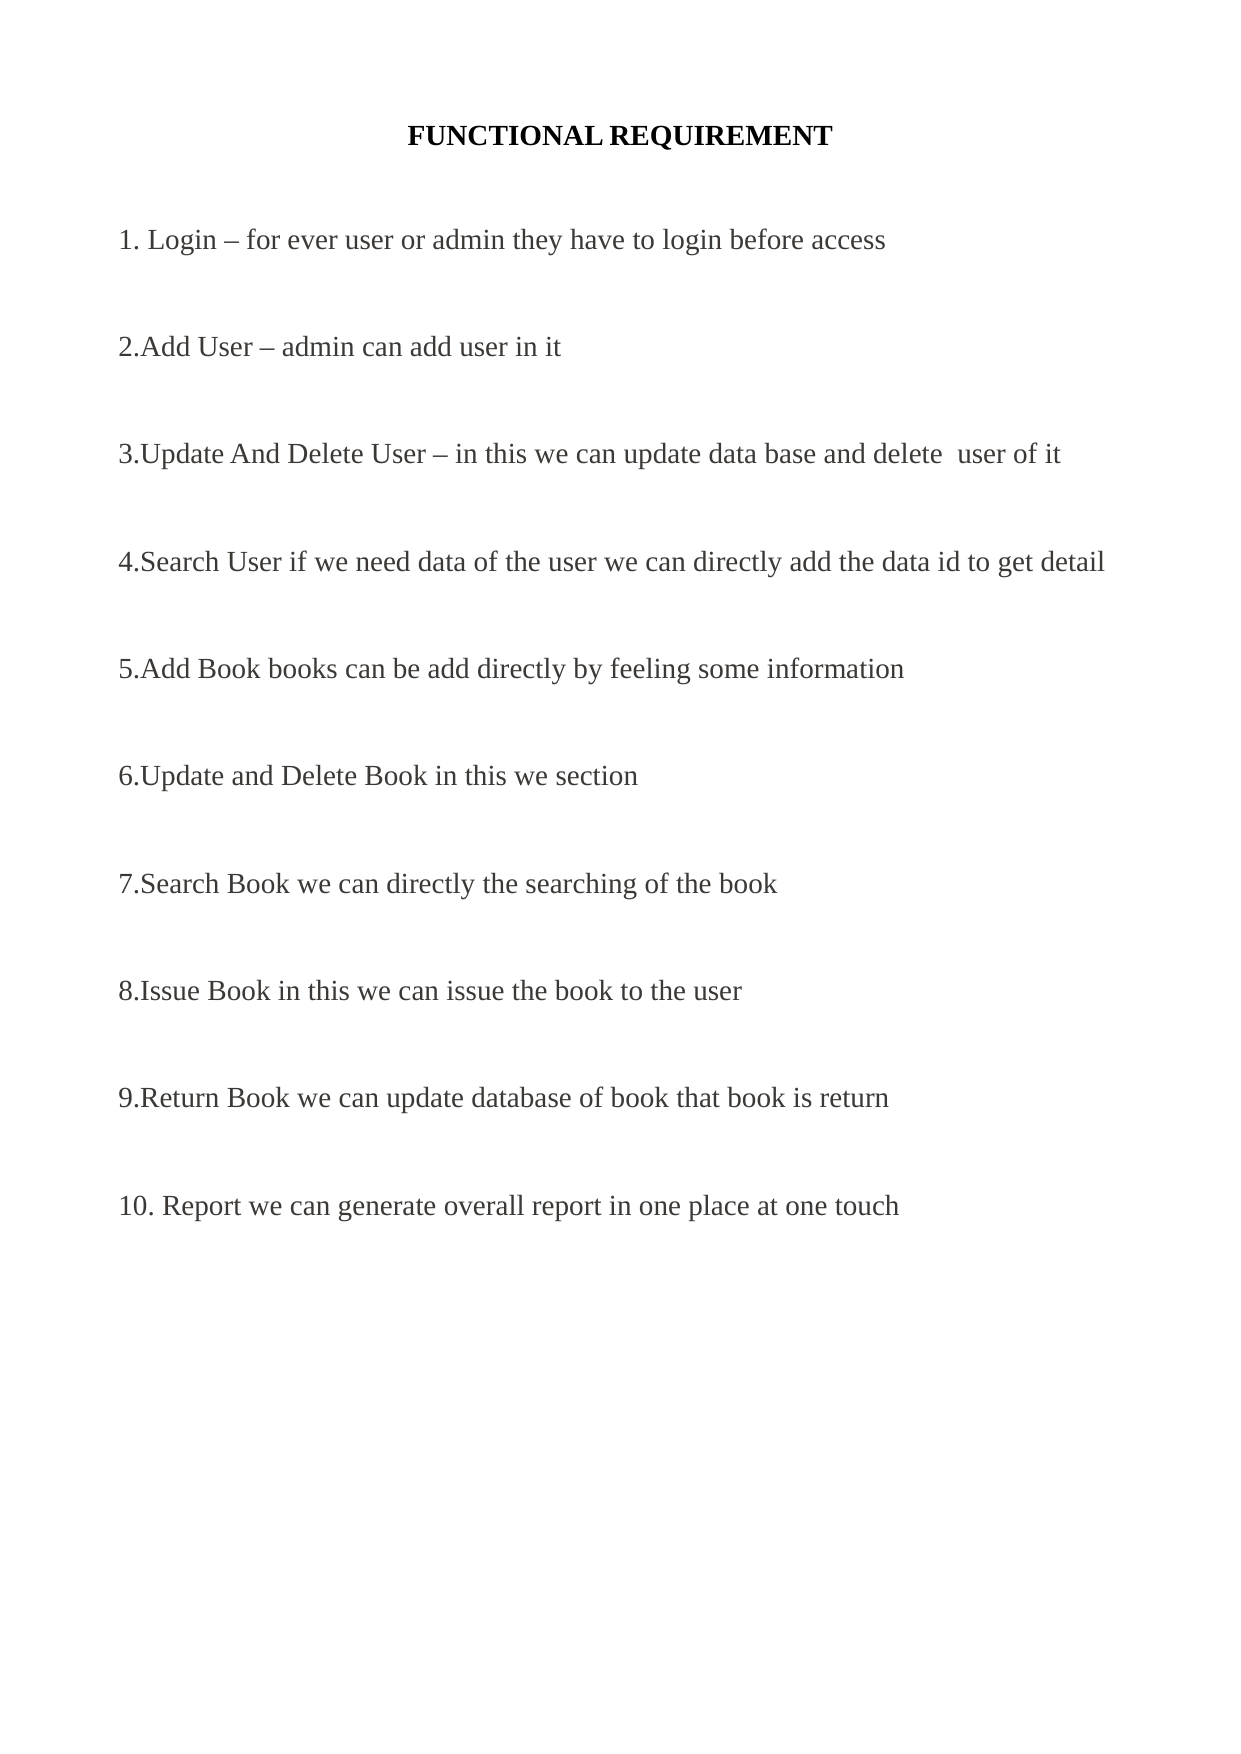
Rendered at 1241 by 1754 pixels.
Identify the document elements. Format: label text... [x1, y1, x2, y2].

list 3.Update And Delete User – in this we can update data base and delete user of it [118, 437, 1122, 470]
list 6.Update and Delete Book in this we section [118, 758, 1122, 792]
list 8.Issue Book in this we can issue the book to the user [118, 973, 1122, 1007]
text FUNCTIONAL REQUIREMENT [118, 118, 1122, 152]
list 7.Search Book we can directly the searching of the book [118, 866, 1122, 899]
list 5.Add Book books can be add directly by feeling some information [118, 651, 1122, 685]
list 4.Search User if we need data of the user we can directly add the data id to get detail [118, 544, 1122, 577]
list 9.Return Book we can update database of book that book is return [118, 1080, 1122, 1114]
list 1. Login – for ever user or admin they have to login before access [118, 222, 1122, 256]
list 10. Report we can generate overall report in one place at one touch [118, 1188, 1122, 1221]
list 2.Add User – admin can add user in it [118, 329, 1122, 363]
